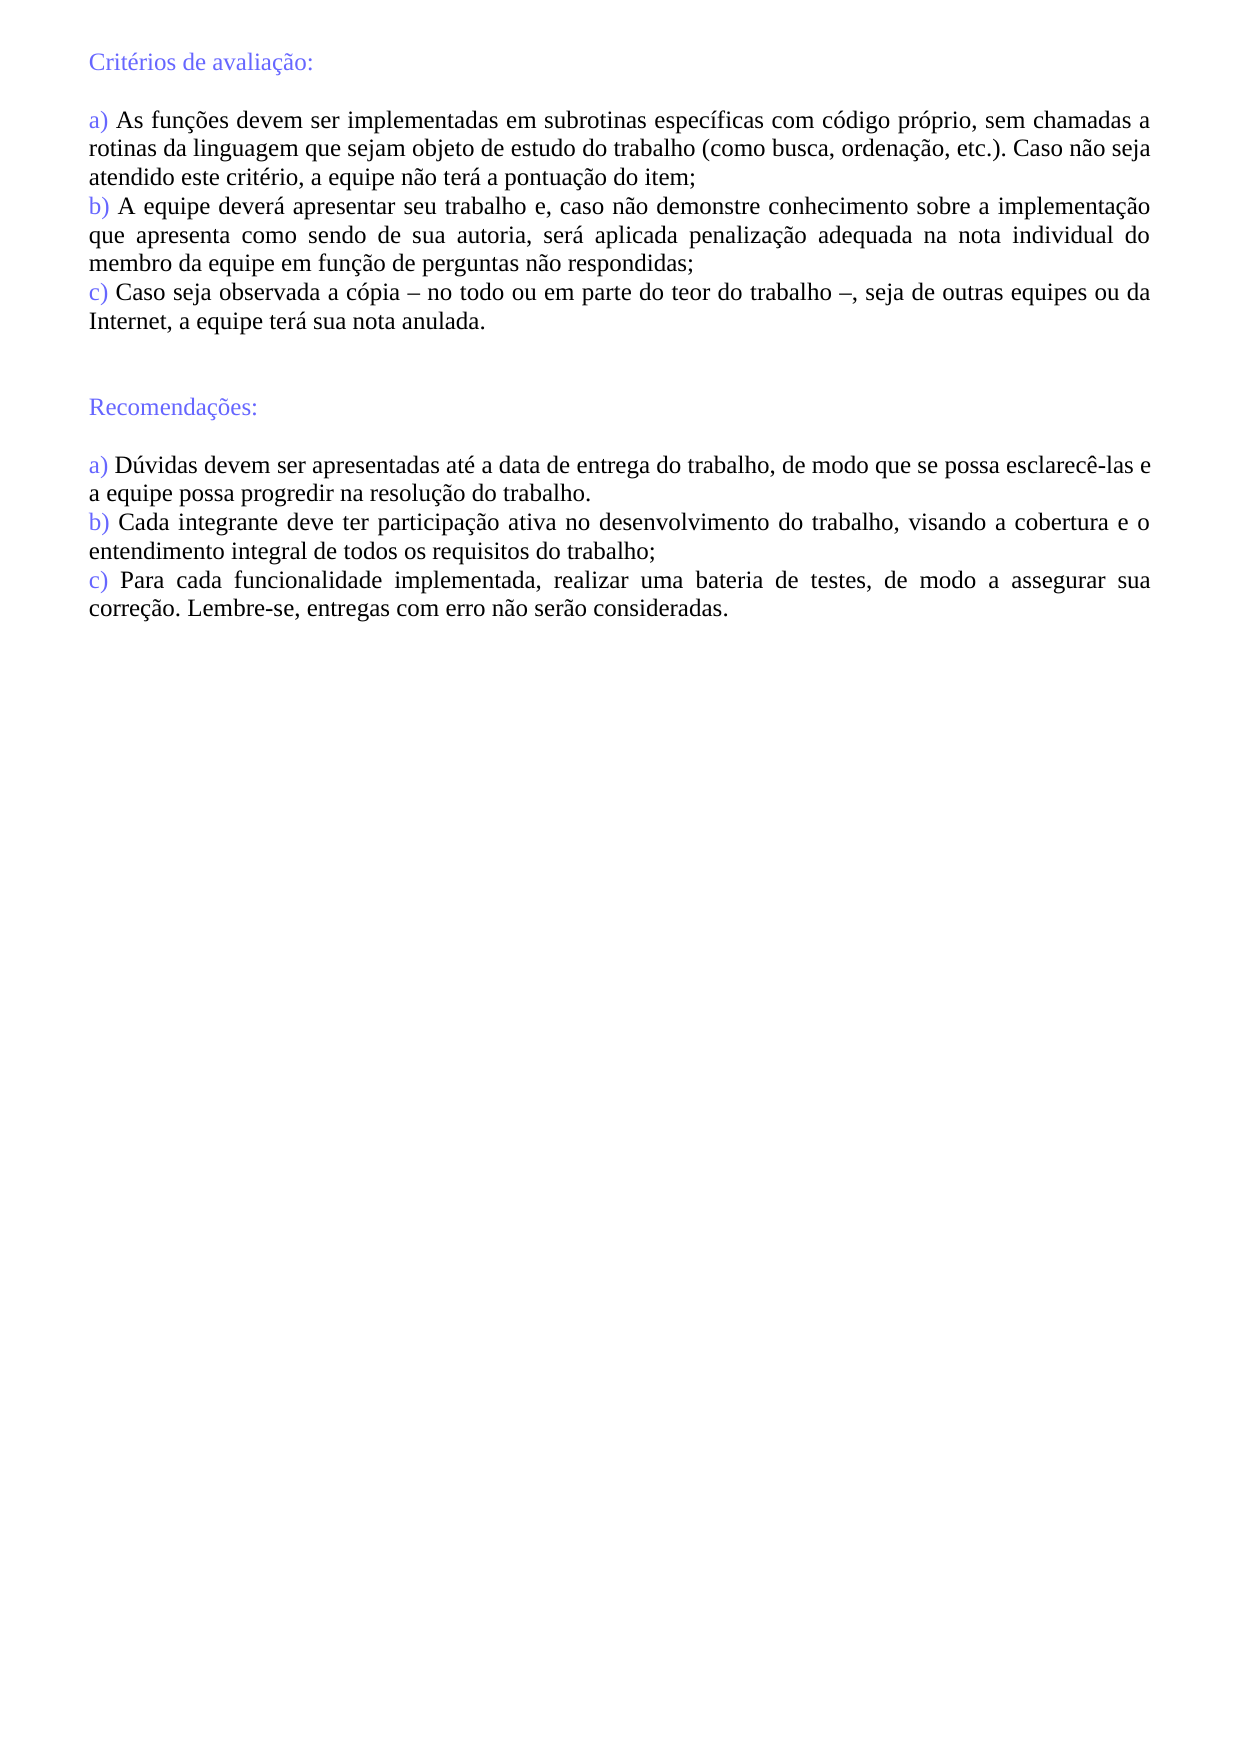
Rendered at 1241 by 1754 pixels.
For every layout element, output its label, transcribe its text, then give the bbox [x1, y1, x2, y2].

text b) Cada integrante deve ter participação ativa no desenvolvimento do trabalho, visando a cobertura e o entendimento integral de todos os requisitos do trabalho; [89, 507, 1152, 565]
text Critérios de avaliação: [89, 47, 1152, 76]
text a) Dúvidas devem ser apresentadas até a data de entrega do trabalho, de modo que se possa esclarecê-las e a equipe possa progredir na resolução do trabalho. [89, 450, 1152, 507]
text b) A equipe deverá apresentar seu trabalho e, caso não demonstre conhecimento sobre a implementação que apresenta como sendo de sua autoria, será aplicada penalização adequada na nota individual do membro da equipe em função de perguntas não respondidas; [89, 191, 1152, 277]
text c) Para cada funcionalidade implementada, realizar uma bateria de testes, de modo a assegurar sua correção. Lembre-se, entregas com erro não serão consideradas. [89, 565, 1152, 622]
text Recomendações: [89, 392, 1152, 421]
text c) Caso seja observada a cópia – no todo ou em parte do teor do trabalho –, seja de outras equipes ou da Internet, a equipe terá sua nota anulada. [89, 277, 1152, 335]
text a) As funções devem ser implementadas em subrotinas específicas com código próprio, sem chamadas a rotinas da linguagem que sejam objeto de estudo do trabalho (como busca, ordenação, etc.). Caso não seja atendido este critério, a equipe não terá a pontuação do item; [89, 105, 1152, 191]
